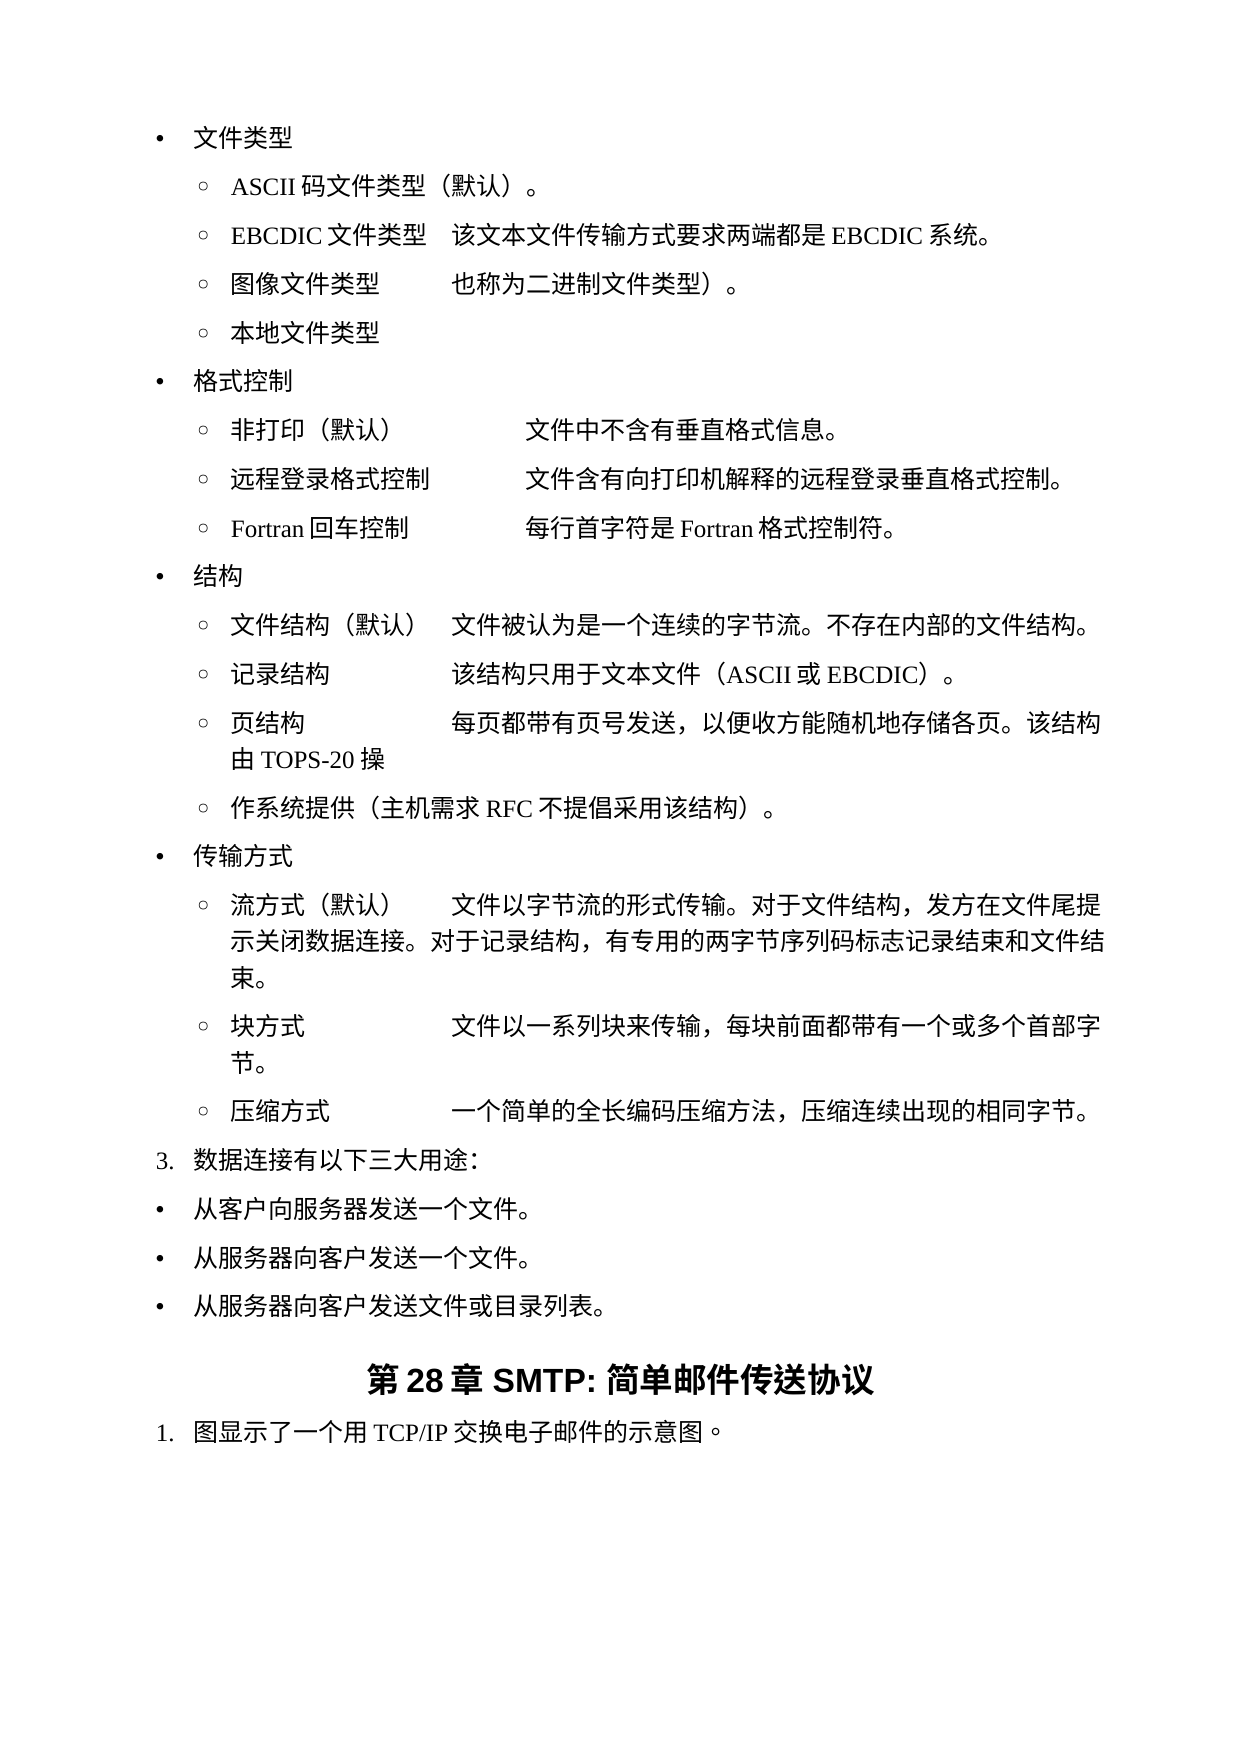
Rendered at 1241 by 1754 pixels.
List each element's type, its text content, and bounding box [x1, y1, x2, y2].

list 远程登录格式控制 文件含有向打印机解释的远程登录垂直格式控制。 [193, 459, 1122, 496]
list 页结构 每页都带有页号发送，以便收方能随机地存储各页。该结构由TOPS-20操 [193, 703, 1122, 776]
list 非打印（默认） 文件中不含有垂直格式信息。 [193, 411, 1122, 447]
list 数据连接有以下三大用途： [156, 1141, 1122, 1177]
list 文件类型 [156, 118, 1122, 154]
list 作系统提供（主机需求RFC不提倡采用该结构）。 [193, 788, 1122, 824]
list 从服务器向客户发送一个文件。 [156, 1238, 1122, 1274]
list 压缩方式 一个简单的全长编码压缩方法，压缩连续出现的相同字节。 [193, 1092, 1122, 1128]
list 传输方式 [156, 837, 1122, 873]
list 流方式（默认） 文件以字节流的形式传输。对于文件结构，发方在文件尾提示关闭数据连接。对于记录结构，有专用的两字节序列码标志记录结束和文件结束。 [193, 886, 1122, 994]
list ASCII码文件类型（默认）。 [193, 167, 1122, 203]
list EBCDIC文件类型 该文本文件传输方式要求两端都是EBCDIC系统。 [193, 216, 1122, 252]
list 文件结构（默认） 文件被认为是一个连续的字节流。不存在内部的文件结构。 [193, 606, 1122, 642]
list 格式控制 [156, 362, 1122, 398]
list 图像文件类型 也称为二进制文件类型）。 [193, 264, 1122, 301]
list 结构 [156, 557, 1122, 593]
list 本地文件类型 [193, 313, 1122, 349]
list 块方式 文件以一系列块来传输，每块前面都带有一个或多个首部字节。 [193, 1007, 1122, 1079]
list 从服务器向客户发送文件或目录列表。 [156, 1287, 1122, 1323]
list 记录结构 该结构只用于文本文件（ASCII或EBCDIC）。 [193, 654, 1122, 691]
list 图显示了一个用TCP/IP交换电子邮件的示意图。 [156, 1415, 1122, 1449]
subtitle 第28章 SMTP: 简单邮件传送协议 [118, 1356, 1122, 1402]
list 从客户向服务器发送一个文件。 [156, 1189, 1122, 1226]
list Fortran回车控制 每行首字符是Fortran格式控制符。 [193, 508, 1122, 544]
